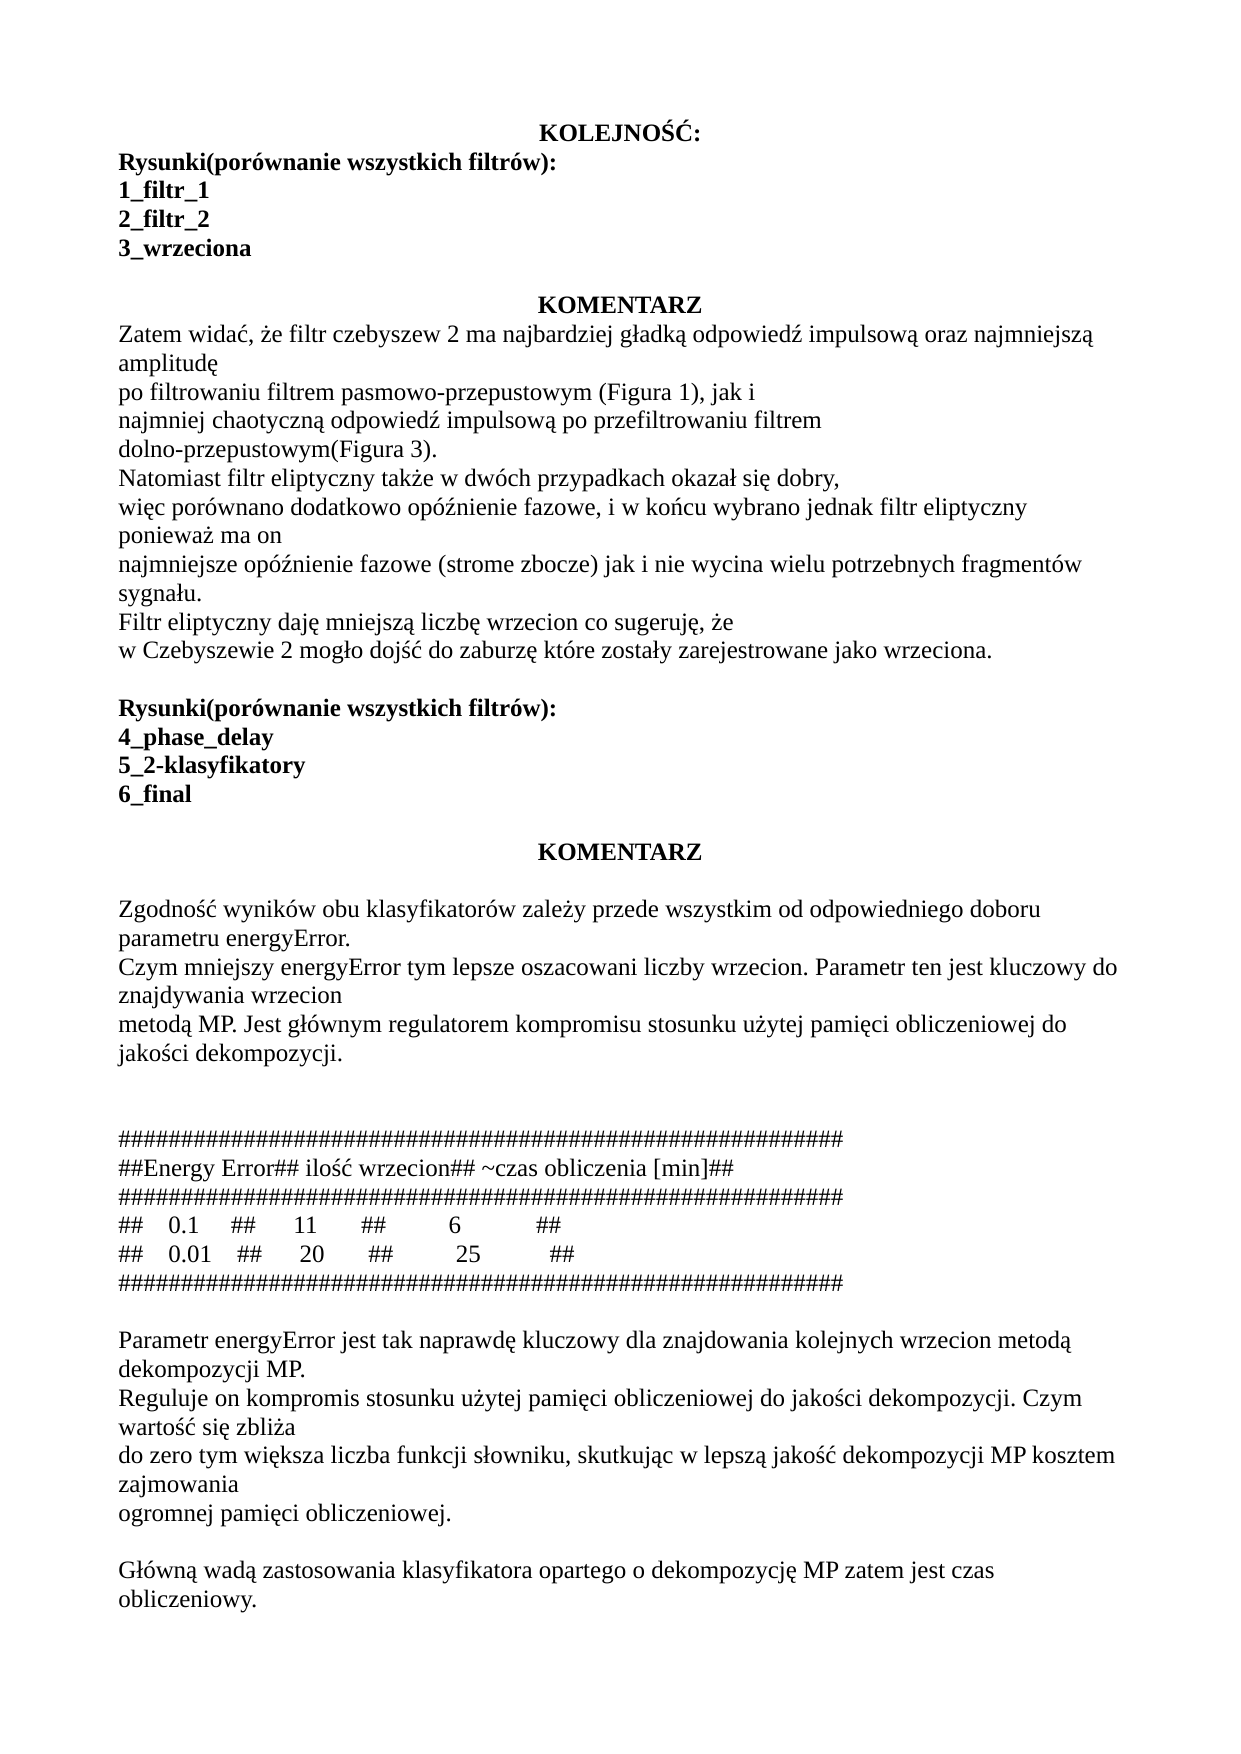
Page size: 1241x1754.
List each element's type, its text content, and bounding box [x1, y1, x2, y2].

text Czym mniejszy energyError tym lepsze oszacowani liczby wrzecion. Parametr ten jest kluczowy do znajdywania wrzecion [118, 952, 1122, 1009]
text ## 0.01 ## 20 ## 25 ## [118, 1239, 1122, 1268]
text KOLEJNOŚĆ: [118, 118, 1122, 147]
text Rysunki(porównanie wszystkich filtrów): [118, 147, 1122, 176]
text Główną wadą zastosowania klasyfikatora opartego o dekompozycję MP zatem jest czas obliczeniowy. [118, 1556, 1122, 1613]
text Natomiast filtr eliptyczny także w dwóch przypadkach okazał się dobry, [118, 463, 1122, 492]
text metodą MP. Jest głównym regulatorem kompromisu stosunku użytej pamięci obliczeniowej do jakości dekompozycji. [118, 1009, 1122, 1067]
text Filtr eliptyczny daję mniejszą liczbę wrzecion co sugeruję, że [118, 607, 1122, 636]
text Reguluje on kompromis stosunku użytej pamięci obliczeniowej do jakości dekompozycji. Czym wartość się zbliża [118, 1383, 1122, 1441]
text ########################################################## [118, 1182, 1122, 1211]
text KOMENTARZ [118, 291, 1122, 319]
text 1_filtr_1 [118, 176, 1122, 204]
text 4_phase_delay [118, 722, 1122, 751]
text Parametr energyError jest tak naprawdę kluczowy dla znajdowania kolejnych wrzecion metodą dekompozycji MP. [118, 1326, 1122, 1383]
text ## 0.1 ## 11 ## 6 ## [118, 1211, 1122, 1239]
text dolno-przepustowym(Figura 3). [118, 434, 1122, 463]
text 2_filtr_2 [118, 204, 1122, 233]
text najmniej chaotyczną odpowiedź impulsową po przefiltrowaniu filtrem [118, 406, 1122, 434]
text najmniejsze opóźnienie fazowe (strome zbocze) jak i nie wycina wielu potrzebnych fragmentów sygnału. [118, 549, 1122, 607]
text 5_2-klasyfikatory [118, 751, 1122, 779]
text 6_final [118, 779, 1122, 808]
text do zero tym większa liczba funkcji słowniku, skutkując w lepszą jakość dekompozycji MP kosztem zajmowania [118, 1441, 1122, 1498]
text w Czebyszewie 2 mogło dojść do zaburzę które zostały zarejestrowane jako wrzeciona. [118, 636, 1122, 664]
text Zgodność wyników obu klasyfikatorów zależy przede wszystkim od odpowiedniego doboru parametru energyError. [118, 894, 1122, 952]
text Zatem widać, że filtr czebyszew 2 ma najbardziej gładką odpowiedź impulsową oraz najmniejszą amplitudę [118, 319, 1122, 377]
text ##Energy Error## ilość wrzecion## ~czas obliczenia [min]## [118, 1153, 1122, 1182]
text ########################################################## [118, 1124, 1122, 1153]
text 3_wrzeciona [118, 233, 1122, 262]
text ogromnej pamięci obliczeniowej. [118, 1498, 1122, 1527]
text ########################################################## [118, 1268, 1122, 1297]
text KOMENTARZ [118, 837, 1122, 866]
text po filtrowaniu filtrem pasmowo-przepustowym (Figura 1), jak i [118, 377, 1122, 406]
text więc porównano dodatkowo opóźnienie fazowe, i w końcu wybrano jednak filtr eliptyczny ponieważ ma on [118, 492, 1122, 549]
text Rysunki(porównanie wszystkich filtrów): [118, 693, 1122, 722]
